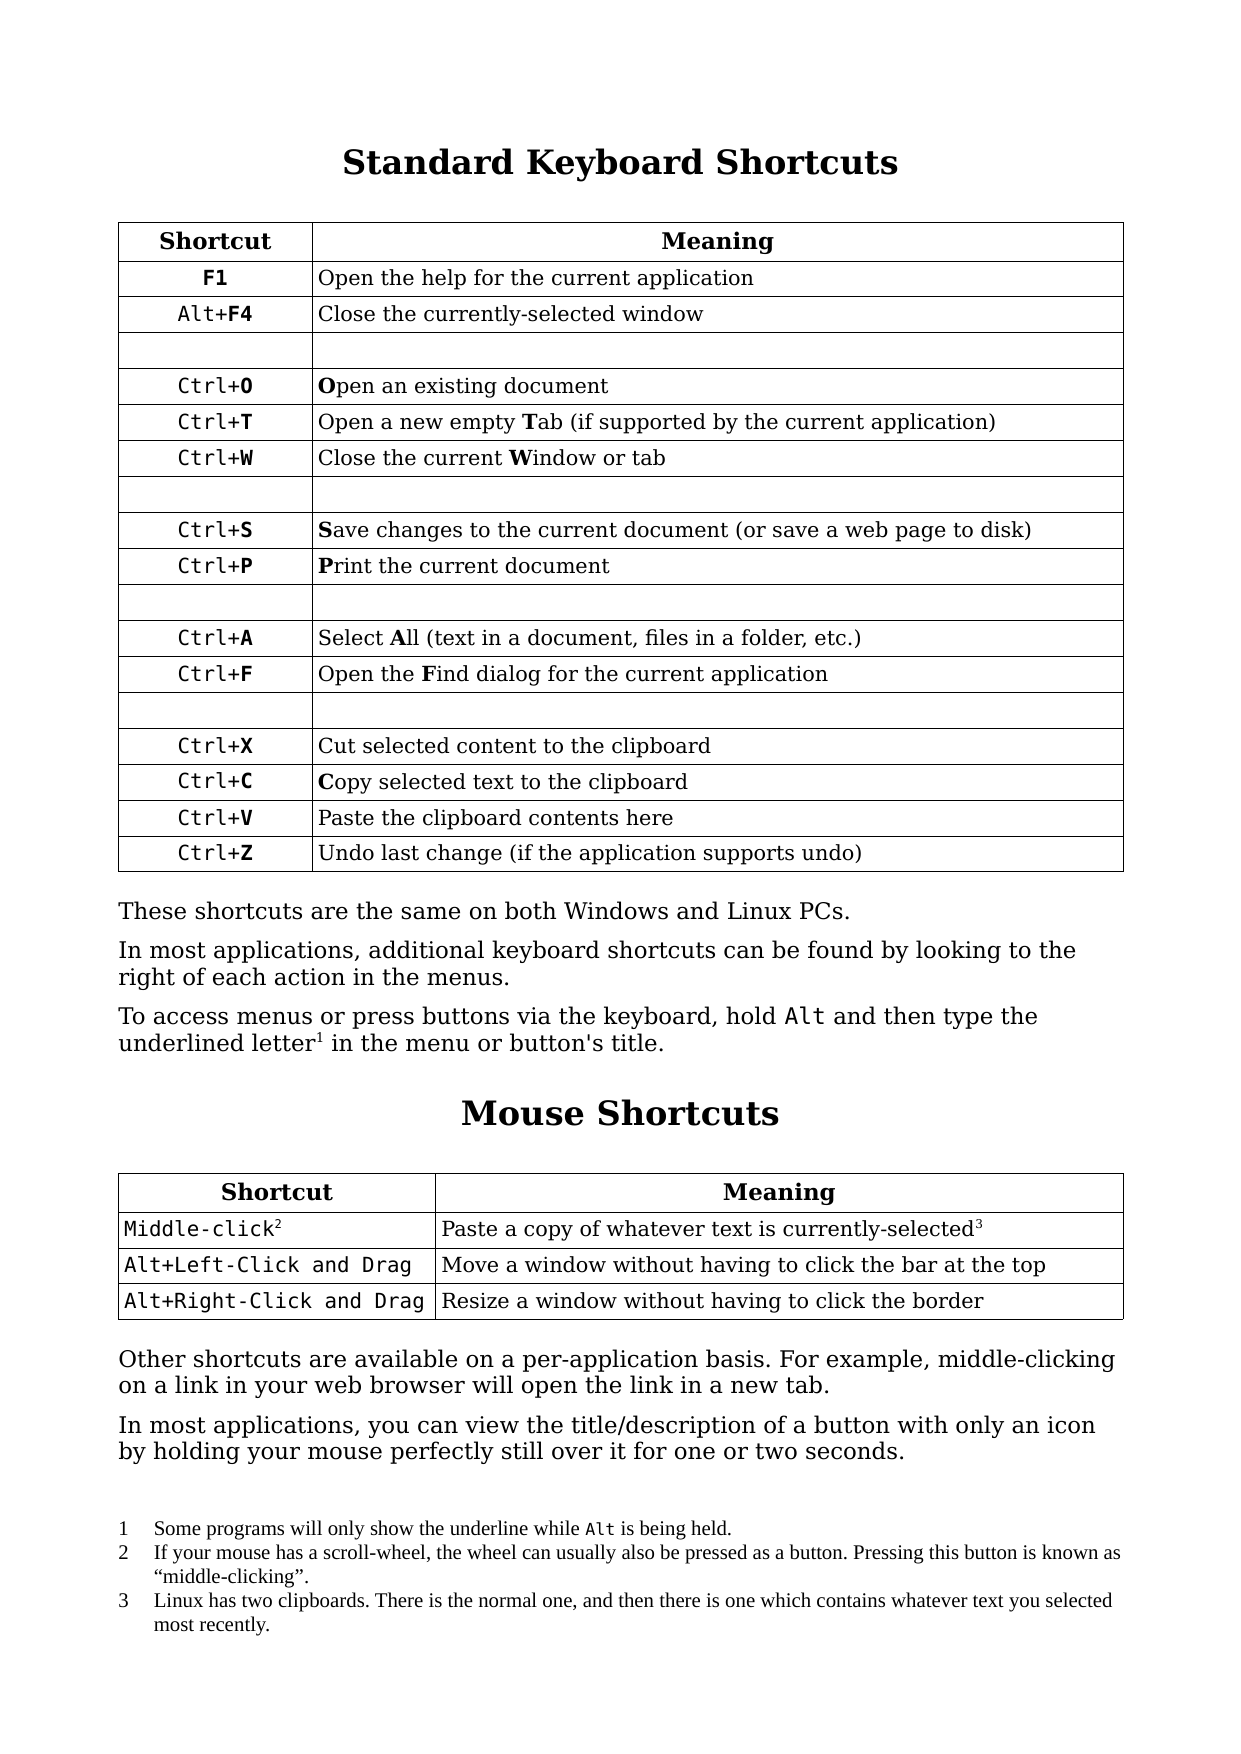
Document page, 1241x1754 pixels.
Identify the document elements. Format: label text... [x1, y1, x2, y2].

table_cell [313, 693, 1123, 728]
table_cell Copy selected text to the clipboard [313, 765, 1123, 800]
table_cell Alt+F4 [119, 297, 312, 332]
subtitle These shortcuts are the same on both Windows and Linux PCs. [118, 898, 1122, 925]
table_cell Ctrl+A [119, 621, 312, 656]
table_cell Ctrl+P [119, 549, 312, 584]
table_header Meaning [313, 223, 1123, 261]
subtitle Mouse Shortcuts [118, 1094, 1122, 1134]
table_cell Undo last change (if the application supports undo) [313, 837, 1123, 871]
table_cell [313, 333, 1123, 368]
table_cell Ctrl+Z [119, 837, 312, 871]
table_cell [313, 585, 1123, 620]
table_cell Alt+Right-Click and Drag [119, 1284, 435, 1319]
table_header Shortcut [119, 1174, 435, 1212]
table_cell [119, 693, 312, 728]
table_cell Ctrl+X [119, 729, 312, 764]
table_cell Print the current document [313, 549, 1123, 584]
table_cell [119, 585, 312, 620]
table_cell Paste the clipboard contents here [313, 801, 1123, 836]
table_cell Ctrl+O [119, 369, 312, 404]
table_cell Select All (text in a document, files in a folder, etc.) [313, 621, 1123, 656]
table_cell Open the Find dialog for the current application [313, 657, 1123, 692]
table_cell [313, 477, 1123, 512]
table_cell Ctrl+W [119, 441, 312, 476]
table_cell Ctrl+V [119, 801, 312, 836]
table_cell [119, 477, 312, 512]
table_cell Open the help for the current application [313, 262, 1123, 296]
table_cell [119, 333, 312, 368]
table_header Shortcut [119, 223, 312, 261]
table_cell Ctrl+S [119, 513, 312, 548]
table_cell Cut selected content to the clipboard [313, 729, 1123, 764]
table_cell Save changes to the current document (or save a web page to disk) [313, 513, 1123, 548]
table_cell Close the currently-selected window [313, 297, 1123, 332]
table_cell Ctrl+C [119, 765, 312, 800]
table_cell Close the current Window or tab [313, 441, 1123, 476]
text Other shortcuts are available on a per-application basis. For example, middle-clicking on a link in your web browser will open the link in a new tab. [118, 1346, 1122, 1399]
table_header Meaning [436, 1174, 1123, 1212]
text Some programs will only show the underline while Alt is being held. [118, 1516, 1122, 1539]
table_cell F1 [119, 262, 312, 296]
table_cell Resize a window without having to click the border [436, 1284, 1123, 1319]
subtitle In most applications, additional keyboard shortcuts can be found by looking to the right of each action in the menus. [118, 938, 1122, 991]
table_cell Move a window without having to click the bar at the top [436, 1249, 1123, 1283]
table_cell Open a new empty Tab (if supported by the current application) [313, 405, 1123, 440]
table_cell Open an existing document [313, 369, 1123, 404]
subtitle To access menus or press buttons via the keyboard, hold Alt and then type the underlined letter in the menu or button's title. [118, 1003, 1122, 1057]
subtitle Standard Keyboard Shortcuts [118, 143, 1122, 182]
table_cell Middle-click [119, 1213, 435, 1247]
table_cell Paste a copy of whatever text is currently-selected [436, 1213, 1123, 1247]
table_cell Ctrl+F [119, 657, 312, 692]
subtitle In most applications, you can view the title/description of a button with only an icon by holding your mouse perfectly still over it for one or two seconds. [118, 1412, 1122, 1465]
table_cell Ctrl+T [119, 405, 312, 440]
table_cell Alt+Left-Click and Drag [119, 1249, 435, 1283]
